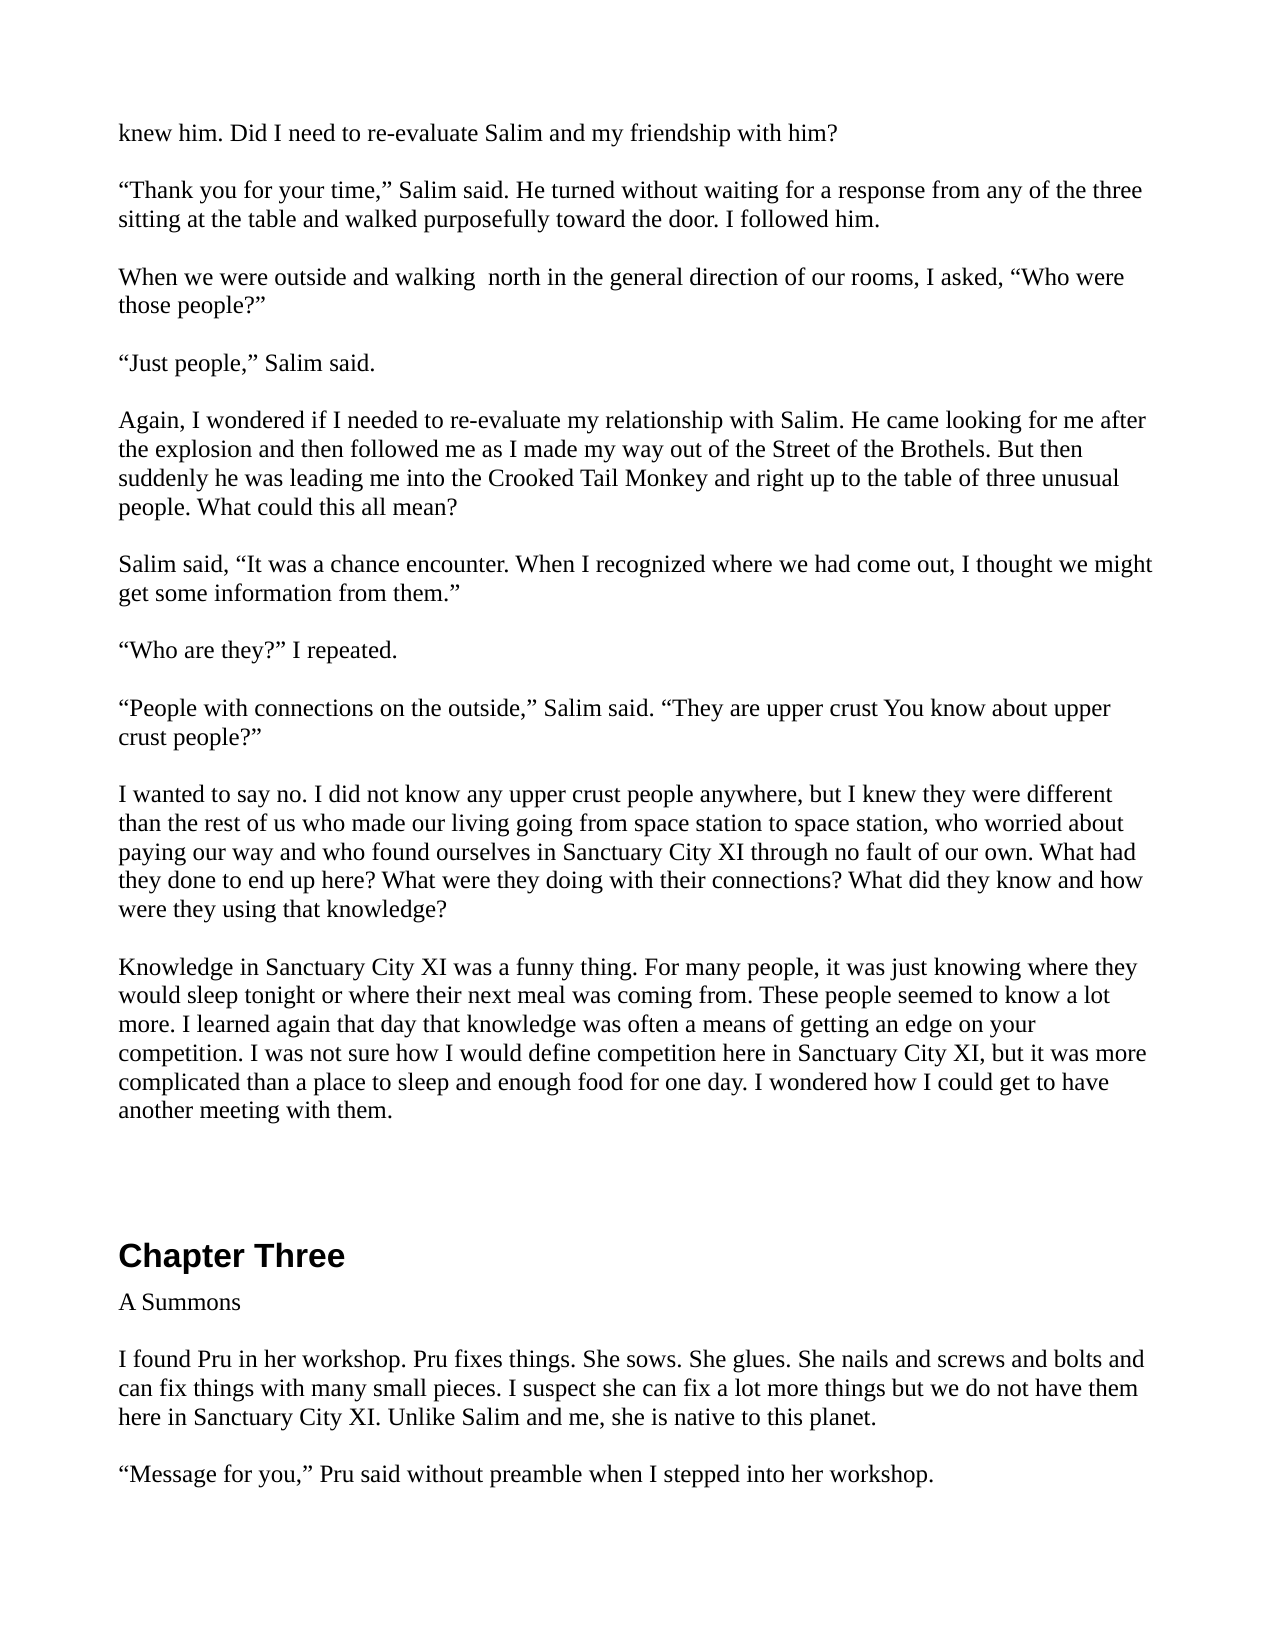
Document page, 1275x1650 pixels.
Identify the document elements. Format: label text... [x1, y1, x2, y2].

text “Thank you for your time,” Salim said. He turned without waiting for a response from any of the three sitting at the table and walked purposefully toward the door. I followed him. [118, 176, 1157, 233]
text I wanted to say no. I did not know any upper crust people anywhere, but I knew they were different than the rest of us who made our living going from space station to space station, who worried about paying our way and who found ourselves in Sanctuary City XI through no fault of our own. What had they done to end up here? What were they doing with their connections? What did they know and how were they using that knowledge? [118, 779, 1157, 923]
text Salim said, “It was a chance encounter. When I recognized where we had come out, I thought we might get some information from them.” [118, 549, 1157, 607]
text When we were outside and walking north in the general direction of our rooms, I asked, “Who were those people?” [118, 262, 1157, 319]
text “Just people,” Salim said. [118, 348, 1157, 377]
text Knowledge in Sanctuary City XI was a funny thing. For many people, it was just knowing where they would sleep tonight or where their next meal was coming from. These people seemed to know a lot more. I learned again that day that knowledge was often a means of getting an edge on your competition. I was not sure how I would define competition here in Sanctuary City XI, but it was more complicated than a place to sleep and enough food for one day. I wondered how I could get to have another meeting with them. [118, 952, 1157, 1124]
text I found Pru in her workshop. Pru fixes things. She sows. She glues. She nails and screws and bolts and can fix things with many small pieces. I suspect she can fix a lot more things but we do not have them here in Sanctuary City XI. Unlike Salim and me, she is native to this planet. [118, 1344, 1157, 1431]
text “People with connections on the outside,” Salim said. “They are upper crust You know about upper crust people?” [118, 693, 1157, 751]
subtitle Chapter Three [118, 1236, 1157, 1274]
text Again, I wondered if I needed to re-evaluate my relationship with Salim. He came looking for me after the explosion and then followed me as I made my way out of the Street of the Brothels. But then suddenly he was leading me into the Crooked Tail Monkey and right up to the table of three unusual people. What could this all mean? [118, 406, 1157, 521]
text “Message for you,” Pru said without preamble when I stepped into her workshop. [118, 1459, 1157, 1488]
text “Who are they?” I repeated. [118, 636, 1157, 664]
text A Summons [118, 1287, 1157, 1316]
text knew him. Did I need to re-evaluate Salim and my friendship with him? [118, 118, 1157, 147]
